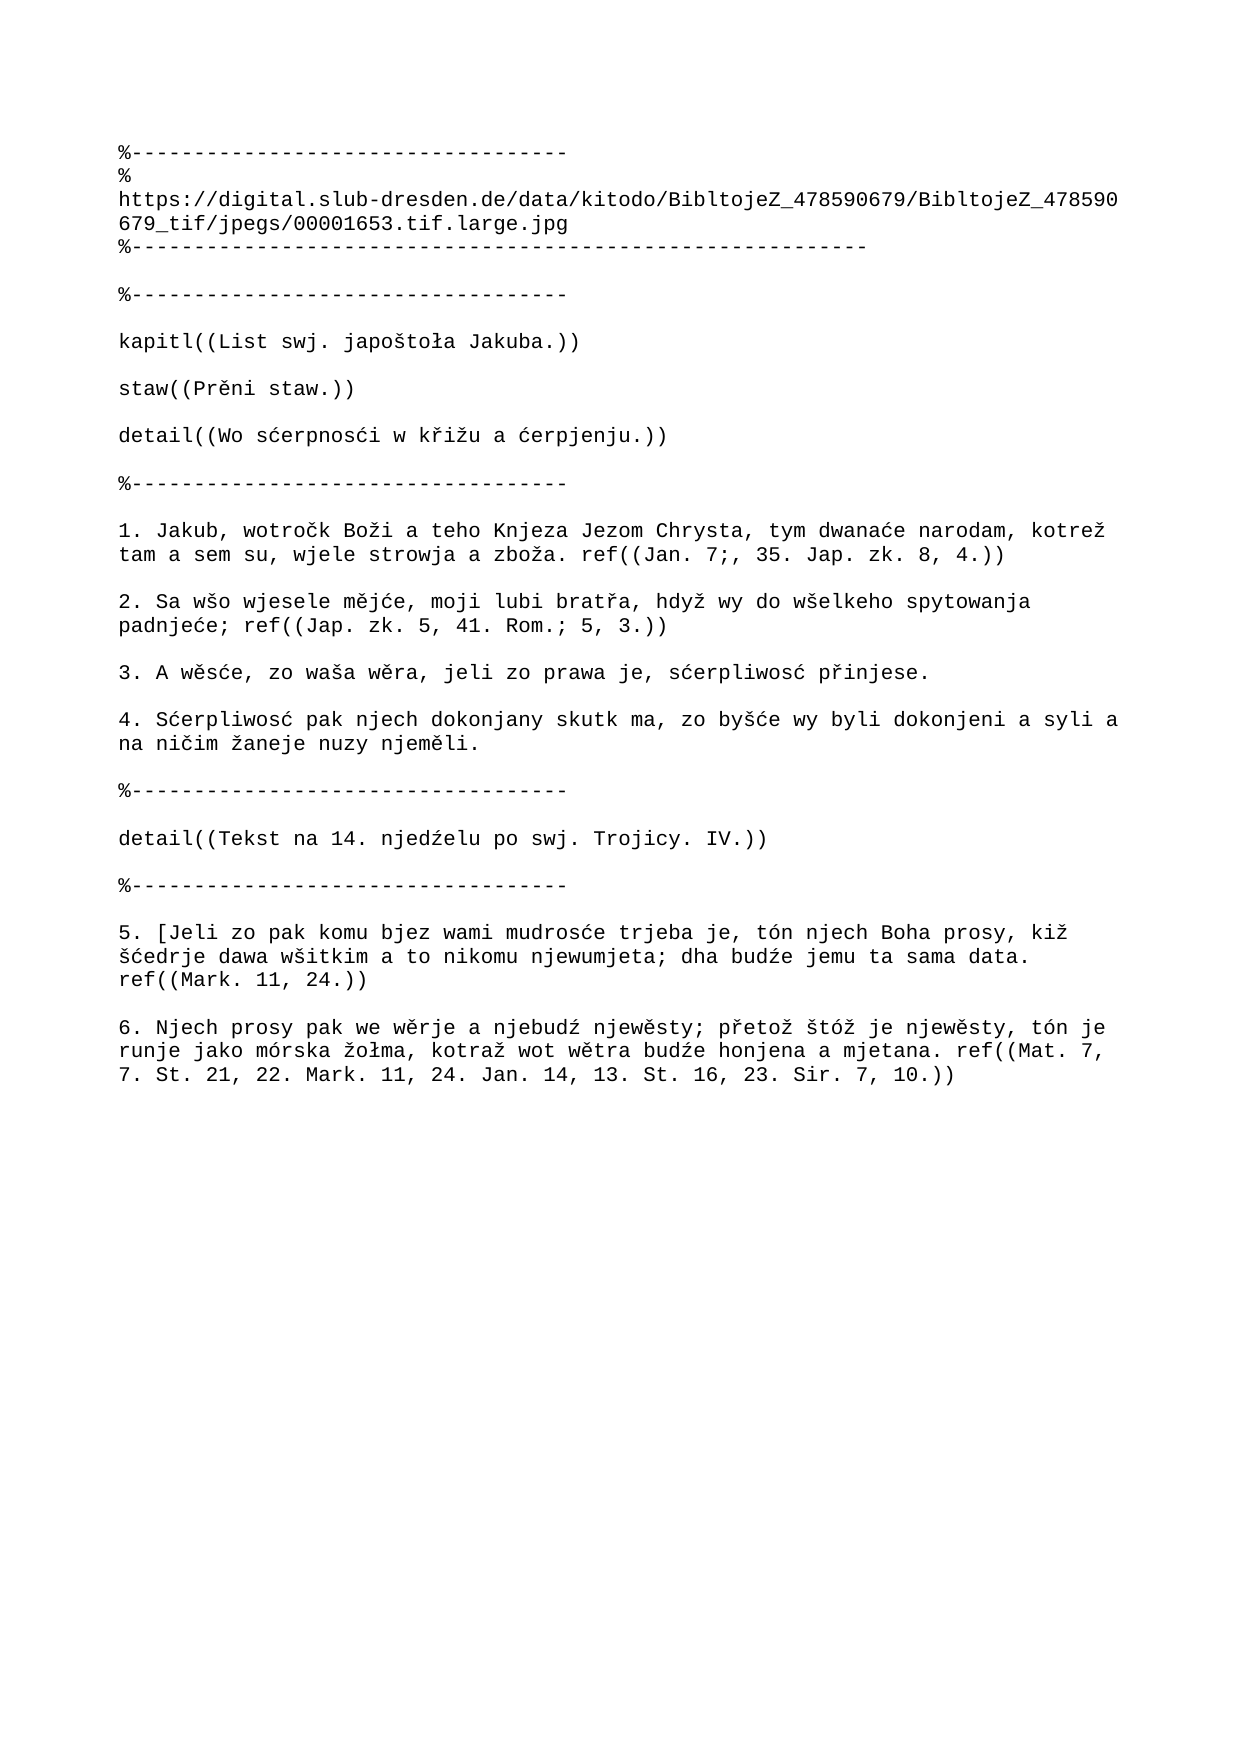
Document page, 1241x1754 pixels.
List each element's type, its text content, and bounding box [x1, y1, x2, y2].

text 3. A wěsće, zo waša wěra, jeli zo prawa je, sćerpliwosć přinjese. [118, 662, 1122, 686]
text %----------------------------------- [118, 780, 1122, 804]
text 1. Jakub, wotročk Boži a teho Knjeza Jezom Chrysta, tym dwanaće narodam, kotrež tam a sem su, wjele strowja a zboža. ref((Jan. 7;, 35. Jap. zk. 8, 4.)) [118, 520, 1122, 567]
text 4. Sćerpliwosć pak njech dokonjany skutk ma, zo byšće wy byli dokonjeni a syli a na ničim žaneje nuzy njeměli. [118, 709, 1122, 757]
text % https://digital.slub-dresden.de/data/kitodo/BibltojeZ_478590679/BibltojeZ_478590679_tif/jpegs/00001653.tif.large.jpg [118, 165, 1122, 236]
text %----------------------------------- [118, 473, 1122, 496]
text kapitl((List swj. japoštoła Jakuba.)) [118, 331, 1122, 354]
text %----------------------------------- [118, 875, 1122, 898]
text staw((Prěni staw.)) [118, 378, 1122, 402]
text detail((Wo sćerpnosći w křižu a ćerpjenju.)) [118, 426, 1122, 449]
text 2. Sa wšo wjesele mějće, moji lubi bratřa, hdyž wy do wšelkeho spytowanja padnjeće; ref((Jap. zk. 5, 41. Rom.; 5, 3.)) [118, 591, 1122, 638]
text 6. Njech prosy pak we wěrje a njebudź njewěsty; přetož štóž je njewěsty, tón je runje jako mórska žołma, kotraž wot wětra budźe honjena a mjetana. ref((Mat. 7, 7. St. 21, 22. Mark. 11, 24. Jan. 14, 13. St. 16, 23. Sir. 7, 10.)) [118, 1017, 1122, 1088]
text 5. [Jeli zo pak komu bjez wami mudrosće trjeba je, tón njech Boha prosy, kiž šćedrje dawa wšitkim a to nikomu njewumjeta; dha budźe jemu ta sama data. ref((Mark. 11, 24.)) [118, 922, 1122, 993]
text detail((Tekst na 14. njedźelu po swj. Trojicy. IV.)) [118, 827, 1122, 851]
text %----------------------------------- [118, 142, 1122, 165]
text %----------------------------------- [118, 284, 1122, 307]
text %----------------------------------------------------------- [118, 236, 1122, 260]
